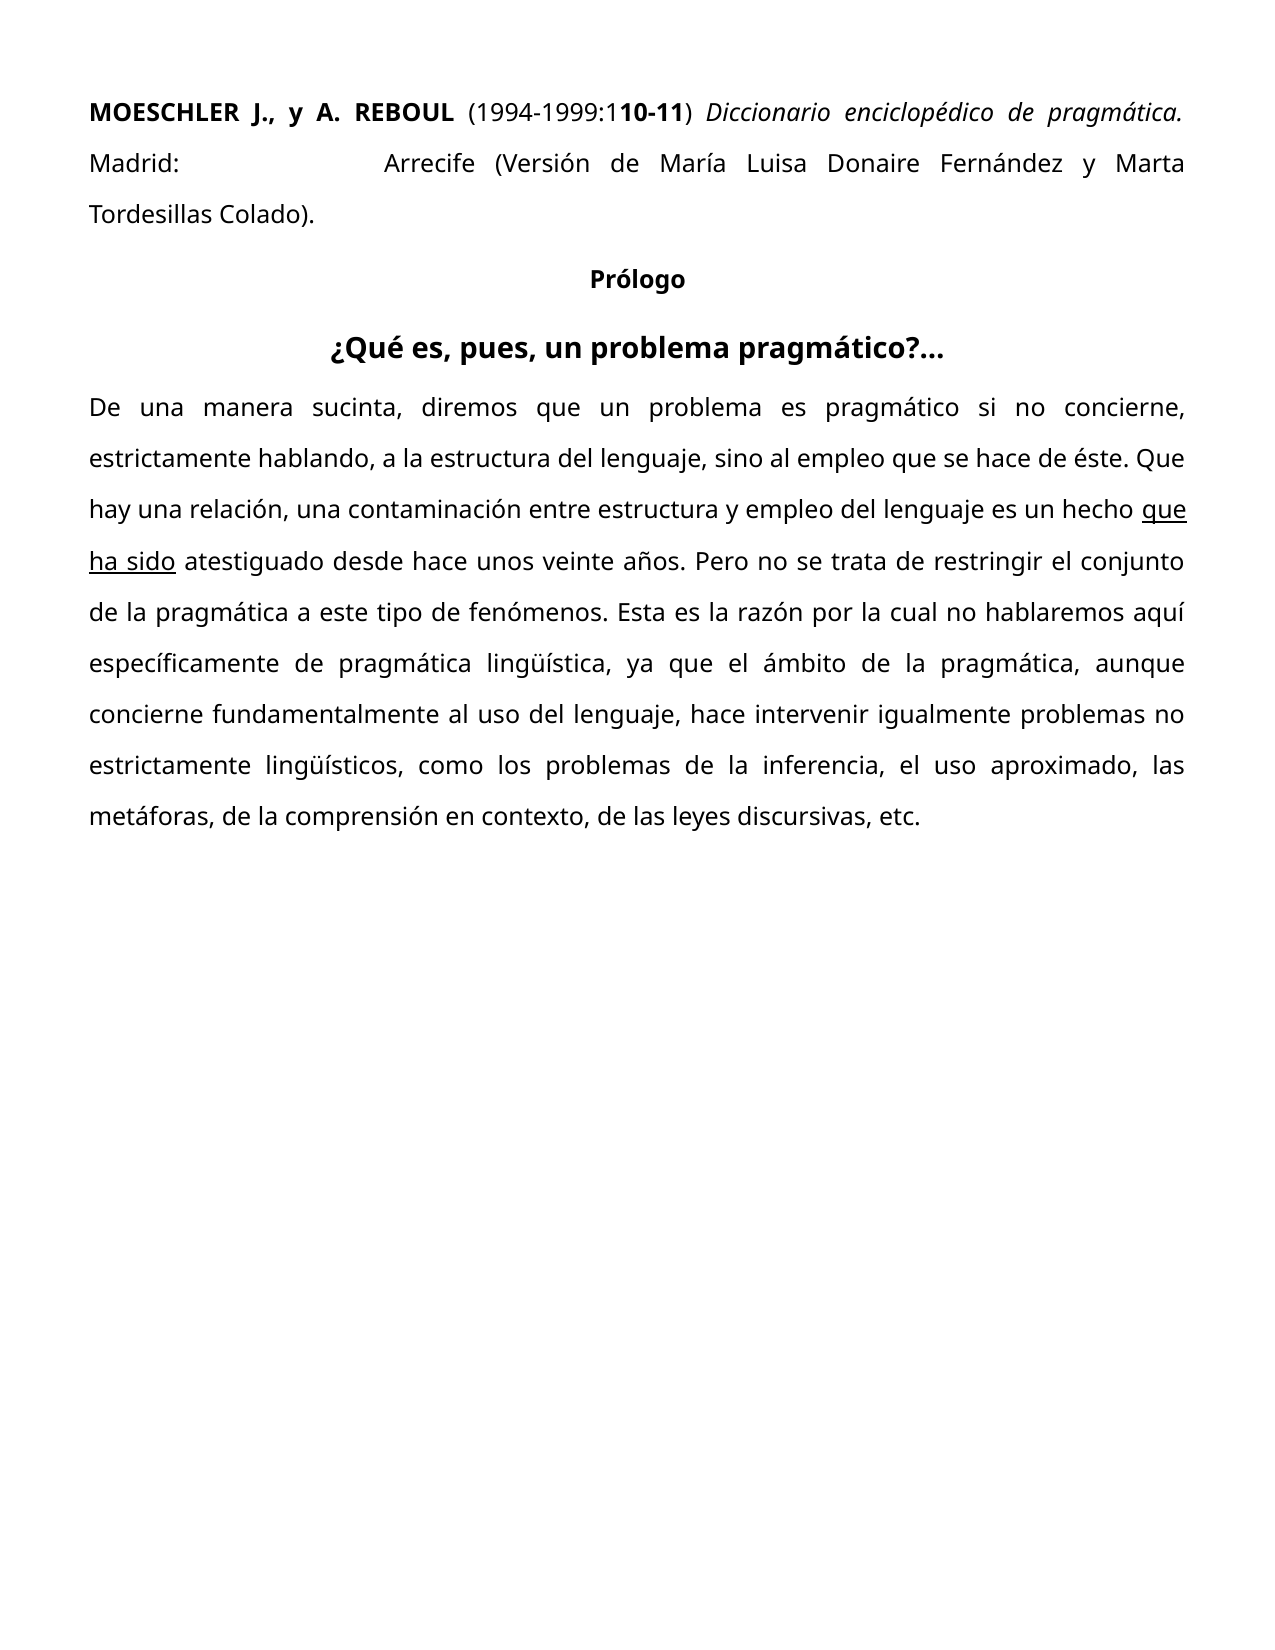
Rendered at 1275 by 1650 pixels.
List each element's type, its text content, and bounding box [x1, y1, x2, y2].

text Prólogo [88, 262, 1186, 296]
text De una manera sucinta, diremos que un problema es pragmático si no concierne, estrictamente hablando, a la estructura del lenguaje, sino al empleo que se hace de éste. Que hay una relación, una contaminación entre estructura y empleo del lenguaje es un hecho que ha sido atestiguado desde hace unos veinte años. Pero no se trata de restringir el conjunto de la pragmática a este tipo de fenómenos. Esta es la razón por la cual no hablaremos aquí específicamente de pragmática lingüística, ya que el ámbito de la pragmática, aunque concierne fundamentalmente al uso del lenguaje, hace intervenir igualmente problemas no estrictamente lingüísticos, como los problemas de la inferencia, el uso aproximado, las metáforas, de la comprensión en contexto, de las leyes discursivas, etc. [88, 390, 1186, 832]
text ¿Qué es, pues, un problema pragmático?… [88, 328, 1186, 367]
text MOESCHLER J., y A. REBOUL (1994-1999:110-11) Diccionario enciclopédico de pragmática. Madrid: Arrecife (Versión de María Luisa Donaire Fernández y Marta Tordesillas Colado). [88, 94, 1186, 231]
